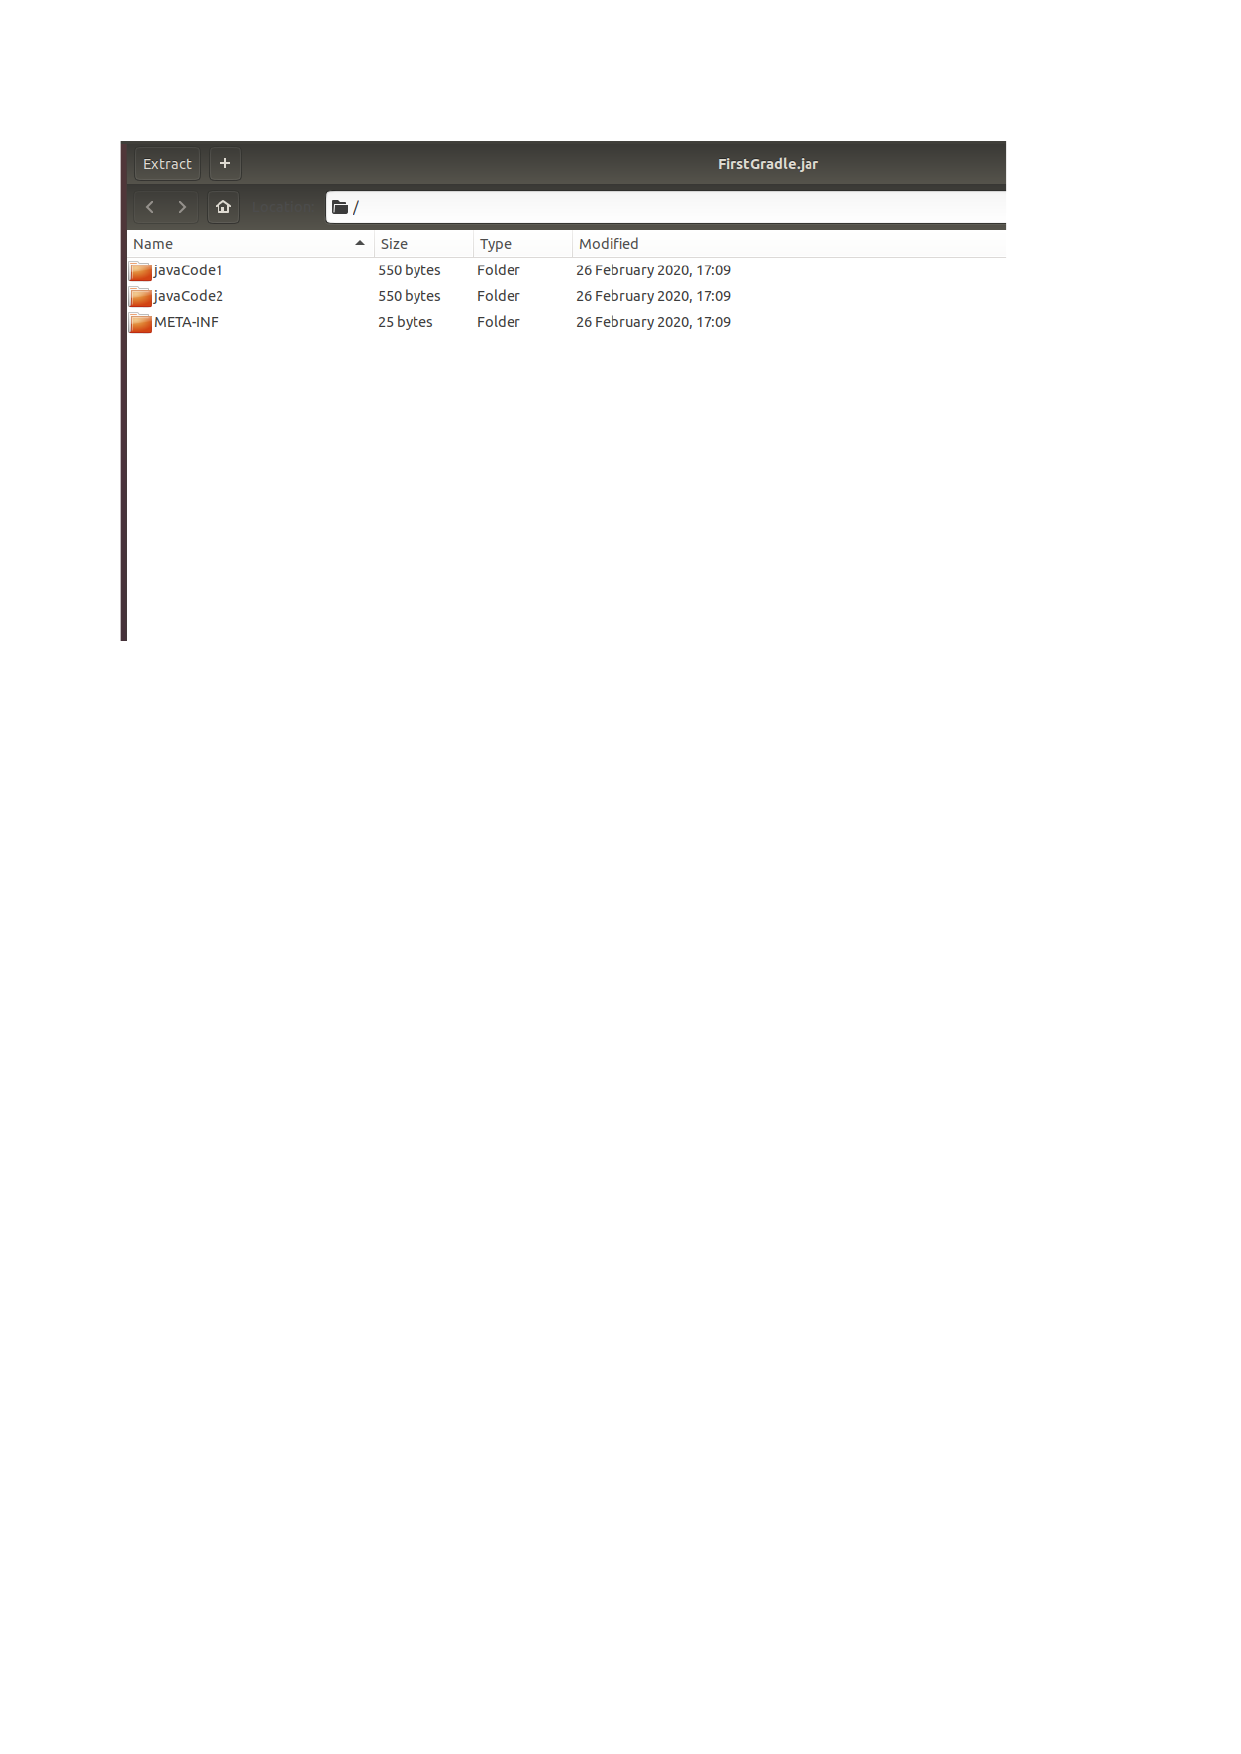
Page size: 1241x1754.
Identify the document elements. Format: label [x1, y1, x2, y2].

picture [120, 141, 1007, 641]
